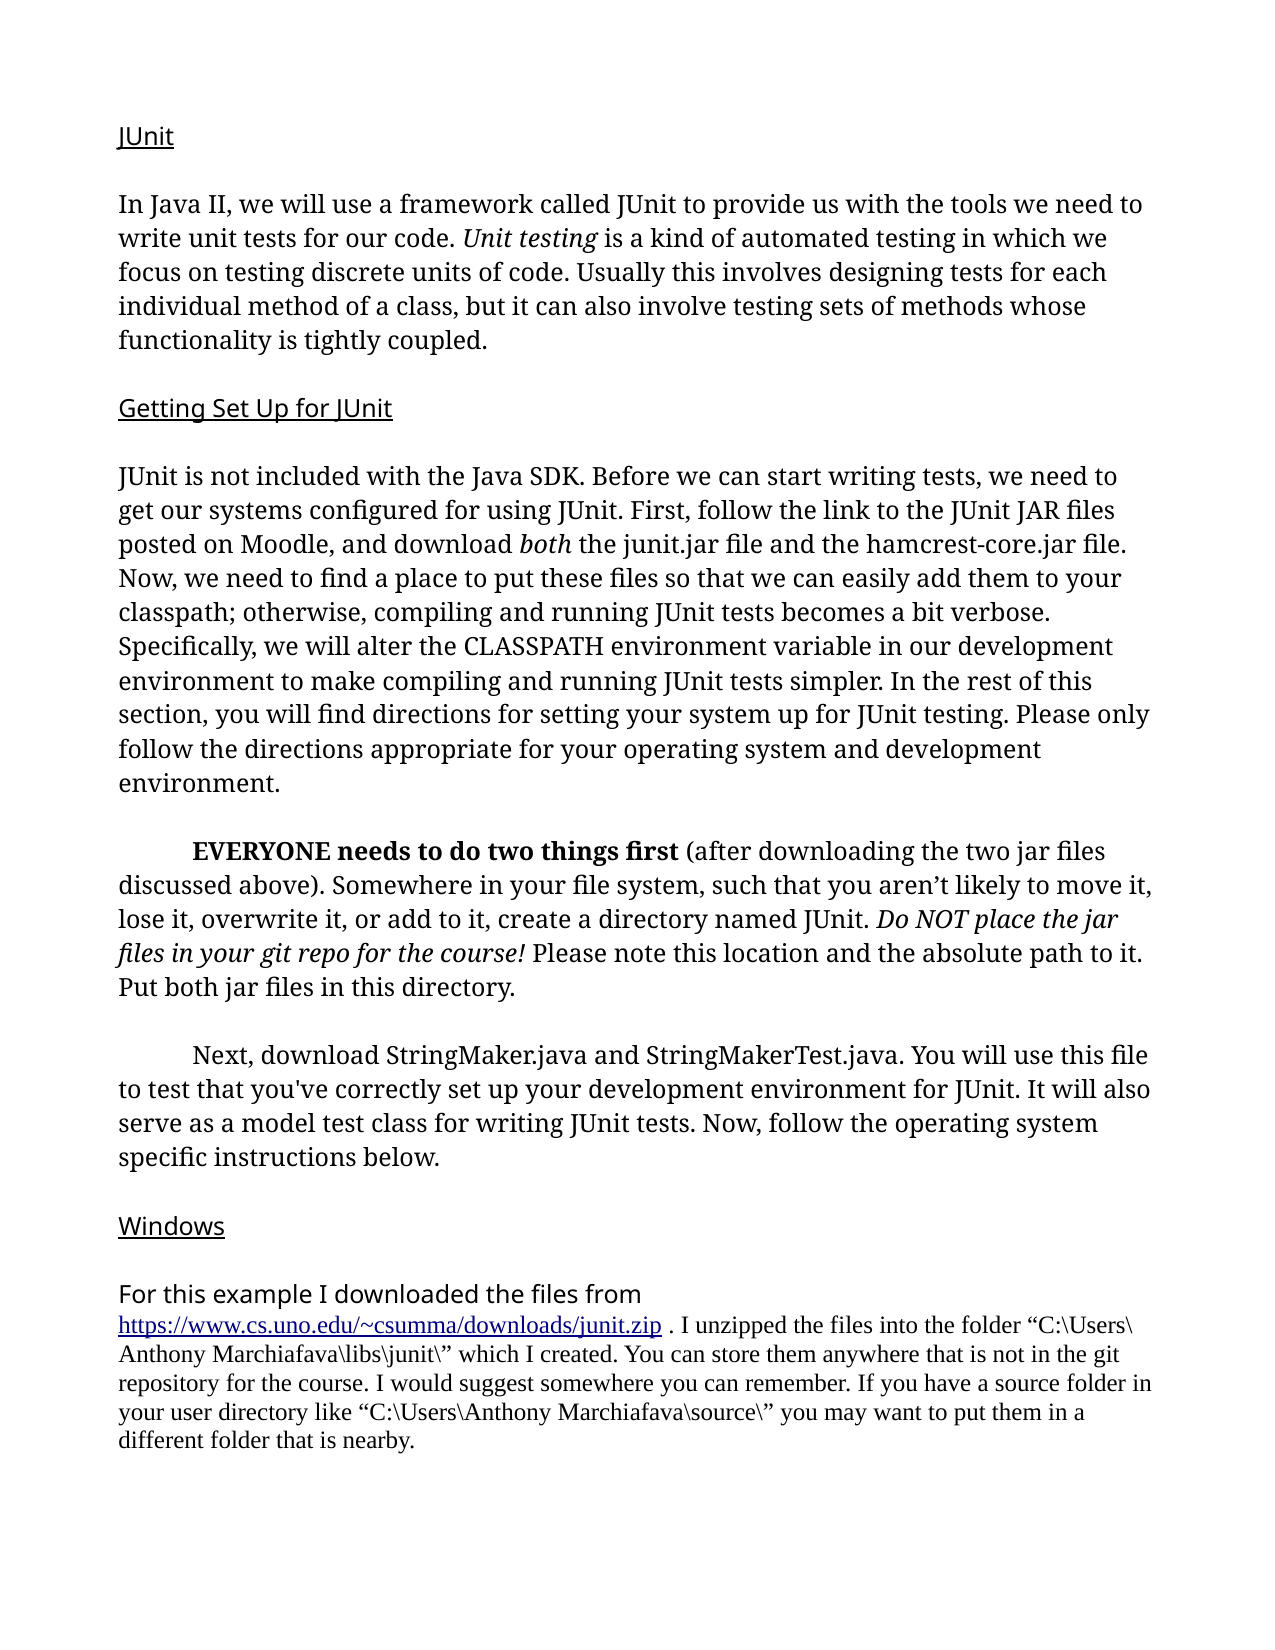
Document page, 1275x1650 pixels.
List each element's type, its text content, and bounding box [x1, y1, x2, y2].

text Windows [118, 1208, 1157, 1242]
text JUnit [118, 118, 1157, 152]
text EVERYONE needs to do two things first (after downloading the two jar files discussed above). Somewhere in your file system, such that you aren’t likely to move it, lose it, overwrite it, or add to it, create a directory named JUnit. Do NOT place the jar files in your git repo for the course! Please note this location and the absolute path to it. Put both jar files in this directory. [118, 833, 1157, 1004]
text In Java II, we will use a framework called JUnit to provide us with the tools we need to write unit tests for our code. Unit testing is a kind of automated testing in which we focus on testing discrete units of code. Usually this involves designing tests for each individual method of a class, but it can also involve testing sets of methods whose functionality is tightly coupled. [118, 186, 1157, 357]
text JUnit is not included with the Java SDK. Before we can start writing tests, we need to get our systems configured for using JUnit. First, follow the link to the JUnit JAR files posted on Moodle, and download both the junit.jar file and the hamcrest-core.jar file. Now, we need to find a place to put these files so that we can easily add them to your classpath; otherwise, compiling and running JUnit tests becomes a bit verbose. Specifically, we will alter the CLASSPATH environment variable in our development environment to make compiling and running JUnit tests simpler. In the rest of this section, you will find directions for setting your system up for JUnit testing. Please only follow the directions appropriate for your operating system and development environment. [118, 459, 1157, 799]
text Getting Set Up for JUnit [118, 391, 1157, 425]
text For this example I downloaded the files from https://www.cs.uno.edu/~csumma/downloads/junit.zip . I unzipped the files into the folder “C:\Users\Anthony Marchiafava\libs\junit\” which I created. You can store them anywhere that is not in the git repository for the course. I would suggest somewhere you can remember. If you have a source folder in your user directory like “C:\Users\Anthony Marchiafava\source\” you may want to put them in a different folder that is nearby. [118, 1276, 1157, 1454]
text Next, download StringMaker.java and StringMakerTest.java. You will use this file to test that you've correctly set up your development environment for JUnit. It will also serve as a model test class for writing JUnit tests. Now, follow the operating system specific instructions below. [118, 1038, 1157, 1174]
